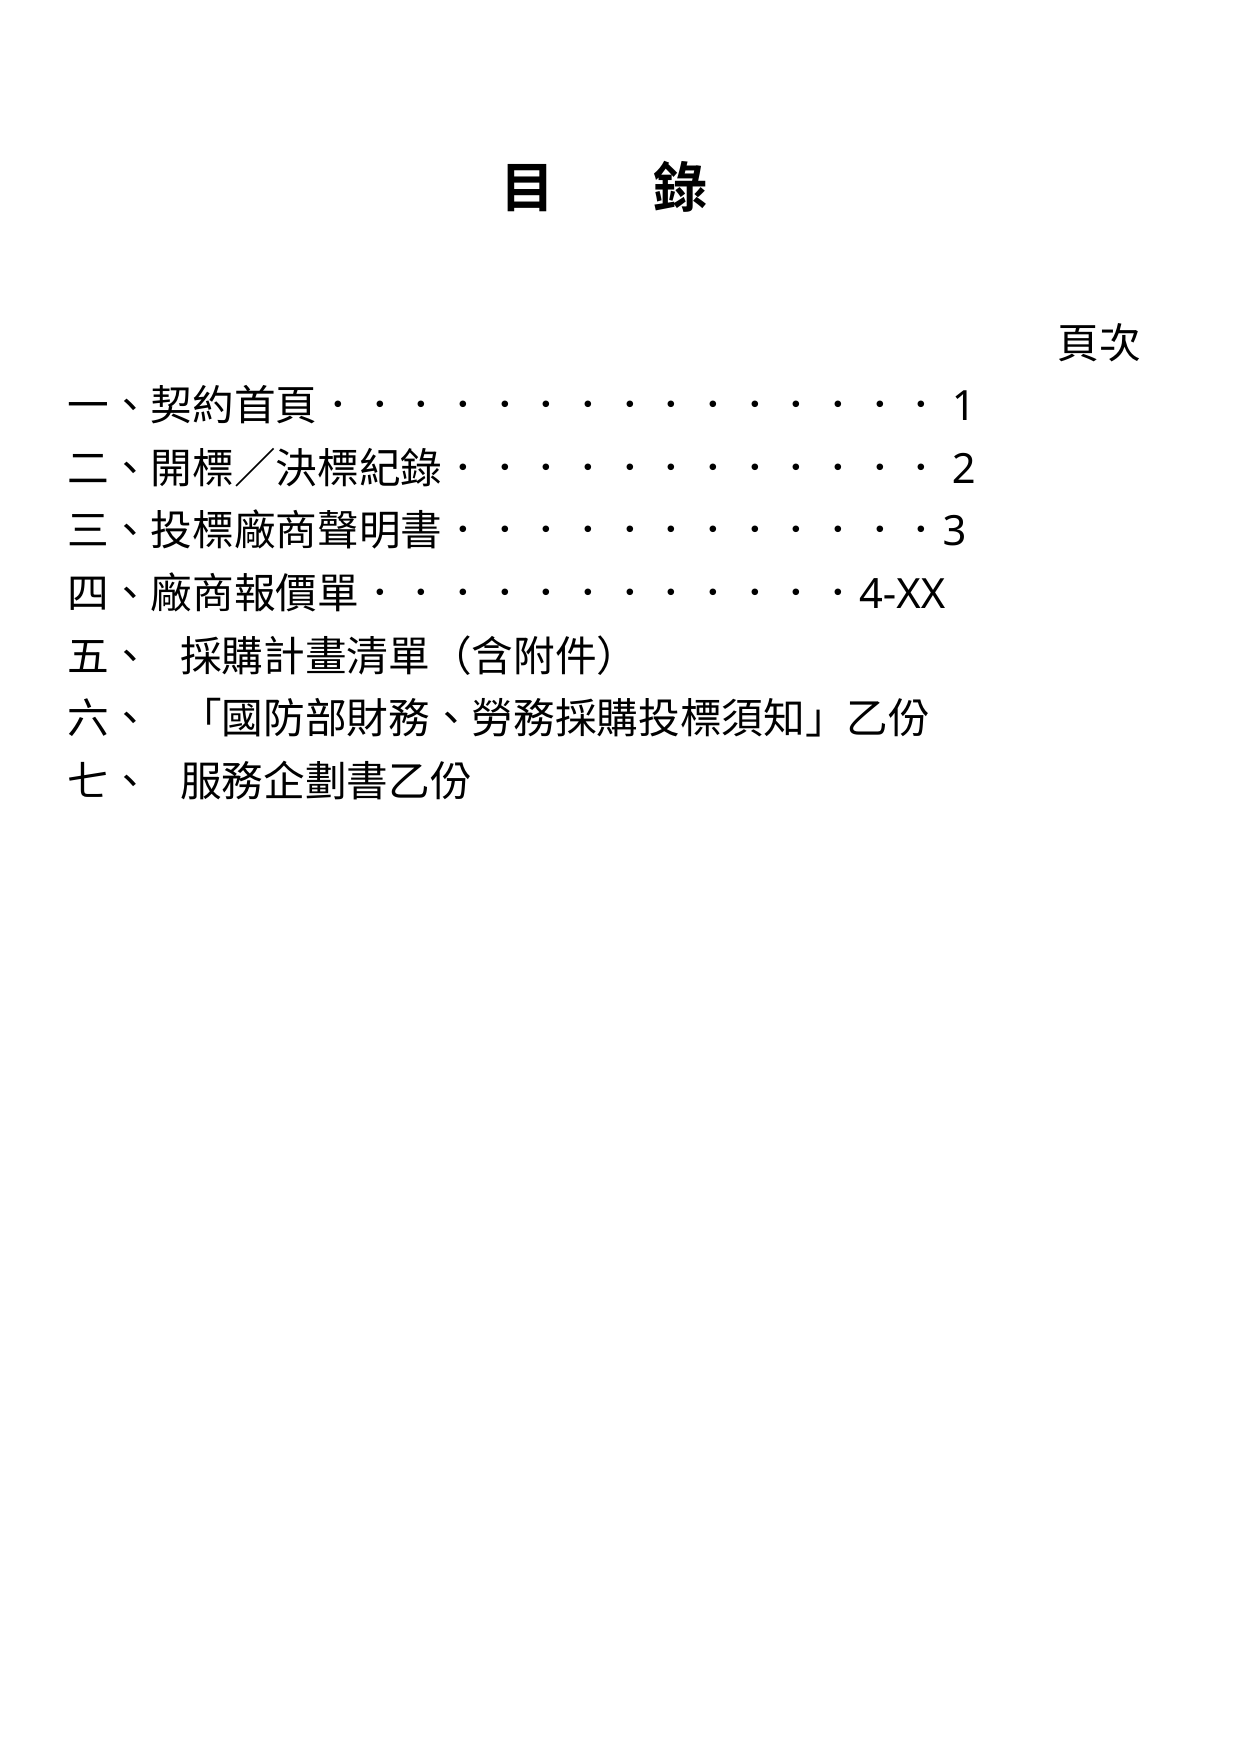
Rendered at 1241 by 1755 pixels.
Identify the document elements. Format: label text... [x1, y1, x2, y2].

text 頁次 [67, 299, 1141, 361]
text 五、 採購計畫清單（含附件） [67, 611, 1141, 674]
text 目 錄 [67, 111, 1141, 236]
text 二、開標／決標紀錄．．．．．．．．．．．． 2 [67, 424, 1141, 486]
text 六、 「國防部財務、勞務採購投標須知」乙份 [67, 674, 1141, 736]
text 四、廠商報價單．．．．．．．．．．．．4-XX [67, 549, 1141, 611]
text 三、投標廠商聲明書．．．．．．．．．．．．3 [67, 486, 1141, 549]
text 七、 服務企劃書乙份 [67, 736, 1141, 799]
text 一、契約首頁．．．．．．．．．．．．．．． 1 [67, 361, 1141, 424]
